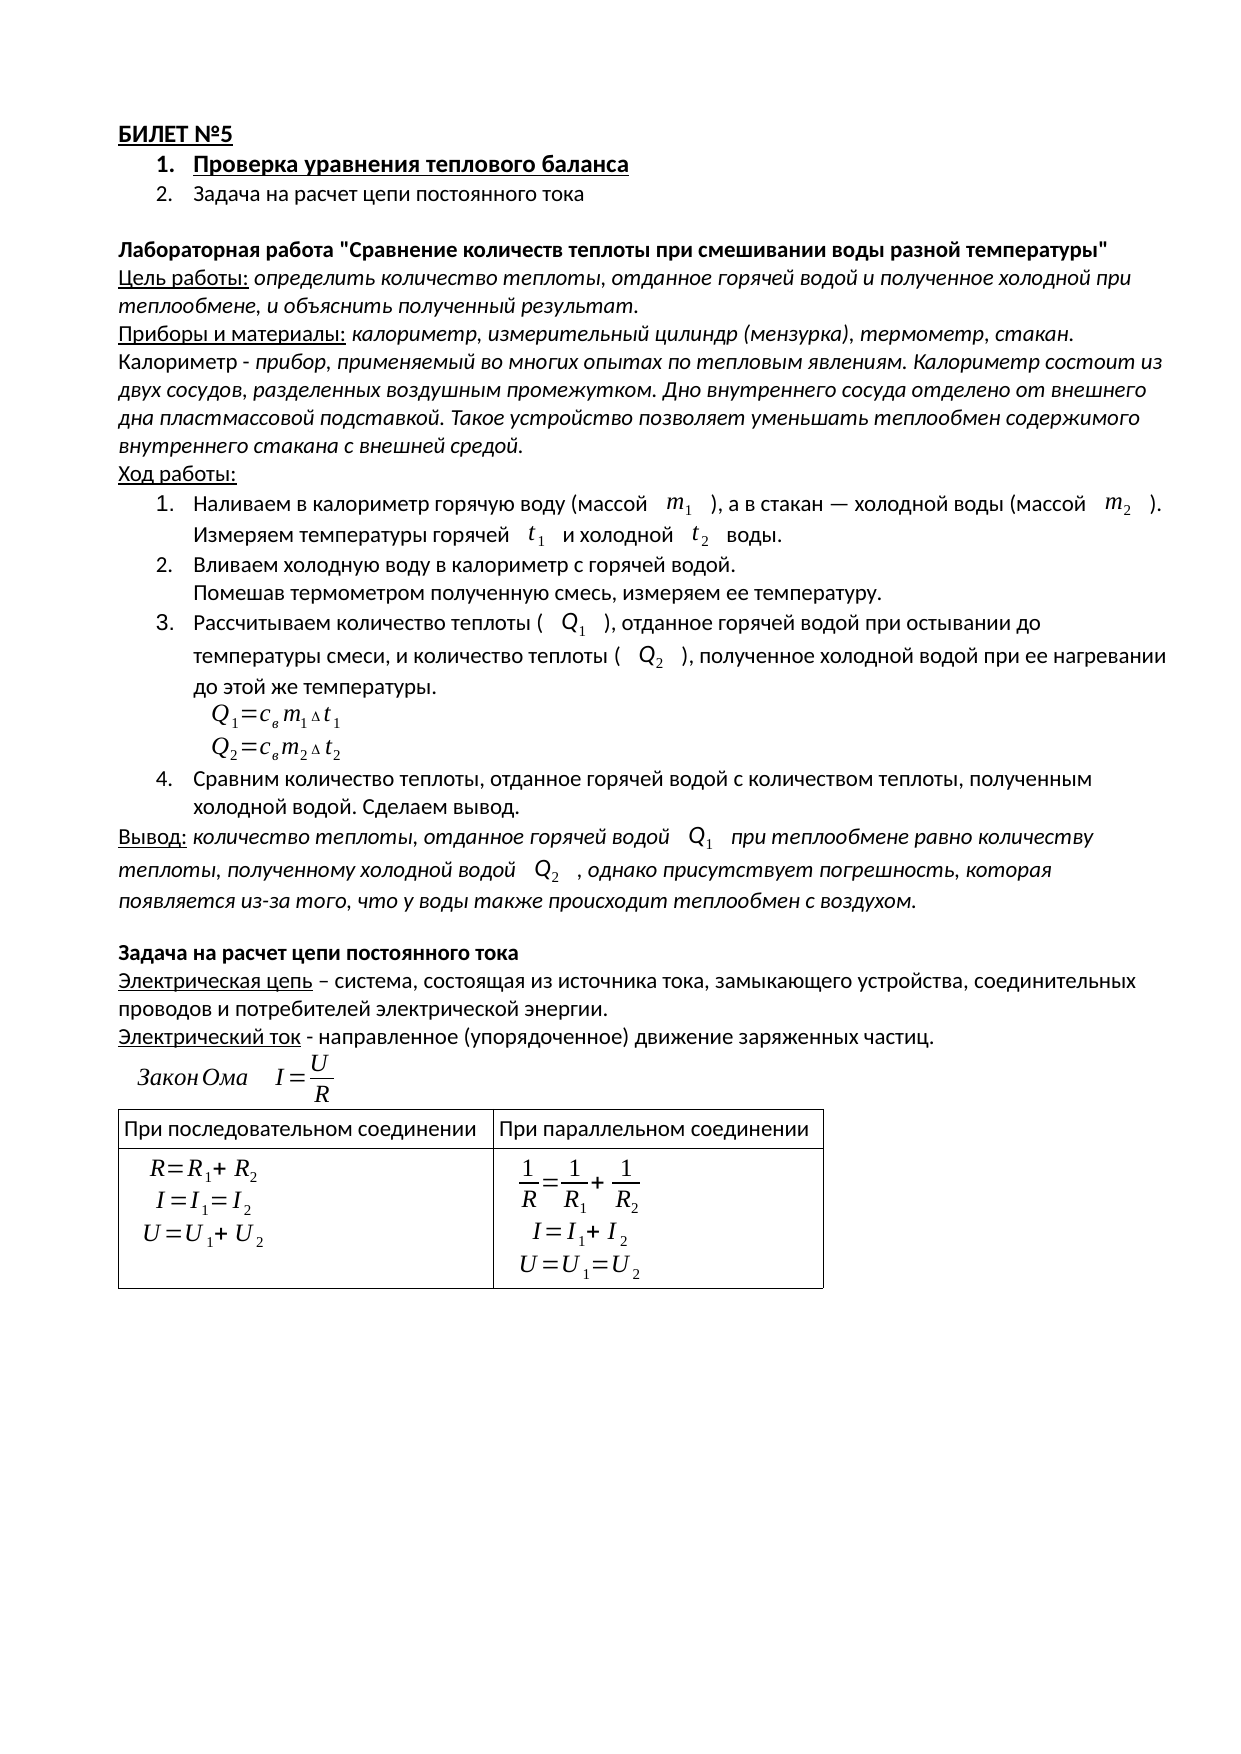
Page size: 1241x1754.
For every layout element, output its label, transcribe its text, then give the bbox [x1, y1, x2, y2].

text Вывод: количество теплоты, отданное горячей водойпри теплообмене равно количеству теплоты, полученному холодной водой, однако присутствует погрешность, которая появляется из-за того, что у воды также происходит теплообмен с воздухом. [118, 820, 1174, 914]
text БИЛЕТ №5 [118, 118, 1174, 149]
list Наливаем в калориметр горячую воду (массой), а в стакан — холодной воды (массой). [156, 487, 1174, 519]
text Ход работы: [118, 459, 1174, 487]
list Задача на расчет цепи постоянного тока [156, 179, 1174, 207]
text Электрический ток - направленное (упорядоченное) движение заряженных частиц. [118, 1022, 1174, 1050]
list Проверка уравнения теплового баланса [156, 149, 1174, 179]
table_header При последовательном соединении [119, 1110, 493, 1148]
list Вливаем холодную воду в калориметр с горячей водой. [156, 550, 1174, 578]
text Приборы и материалы: калориметр, измерительный цилиндр (мензурка), термометр, стакан. [118, 319, 1174, 347]
text Электрическая цепь – система, состоящая из источника тока, замыкающего устройства, соединительных проводов и потребителей электрической энергии. [118, 966, 1174, 1022]
text Цель работы: определить количество теплоты, отданное горячей водой и полученное холодной при теплообмене, и объяснить полученный результат. [118, 263, 1174, 319]
table_cell [119, 1149, 493, 1288]
text Калориметр - прибор, применяемый во многих опытах по тепловым явлениям. Калориметр состоит из двух сосудов, разделенных воздушным промежутком. Дно внутреннего сосуда отделено от внешнего дна пластмассовой подставкой. Такое устройство позволяет уменьшать теплообмен содержимого внутреннего стакана с внешней средой. [118, 347, 1174, 459]
list Измеряем температуры горячейи холоднойводы. [156, 519, 1174, 550]
text Лабораторная работа "Сравнение количеств теплоты при смешивании воды разной температуры" [118, 235, 1174, 263]
list Помешав термометром полученную смесь, измеряем ее температуру. [156, 578, 1174, 606]
text Задача на расчет цепи постоянного тока [118, 938, 1174, 966]
list Сравним количество теплоты, отданное горячей водой с количеством теплоты, полученным холодной водой. Сделаем вывод. [156, 764, 1174, 820]
table_header При параллельном соединении [494, 1110, 823, 1148]
list Рассчитываем количество теплоты (), отданное горячей водой при остывании до температуры смеси, и количество теплоты (), полученное холодной водой при ее нагревании до этой же температуры. [156, 606, 1174, 700]
table_cell [494, 1149, 823, 1288]
